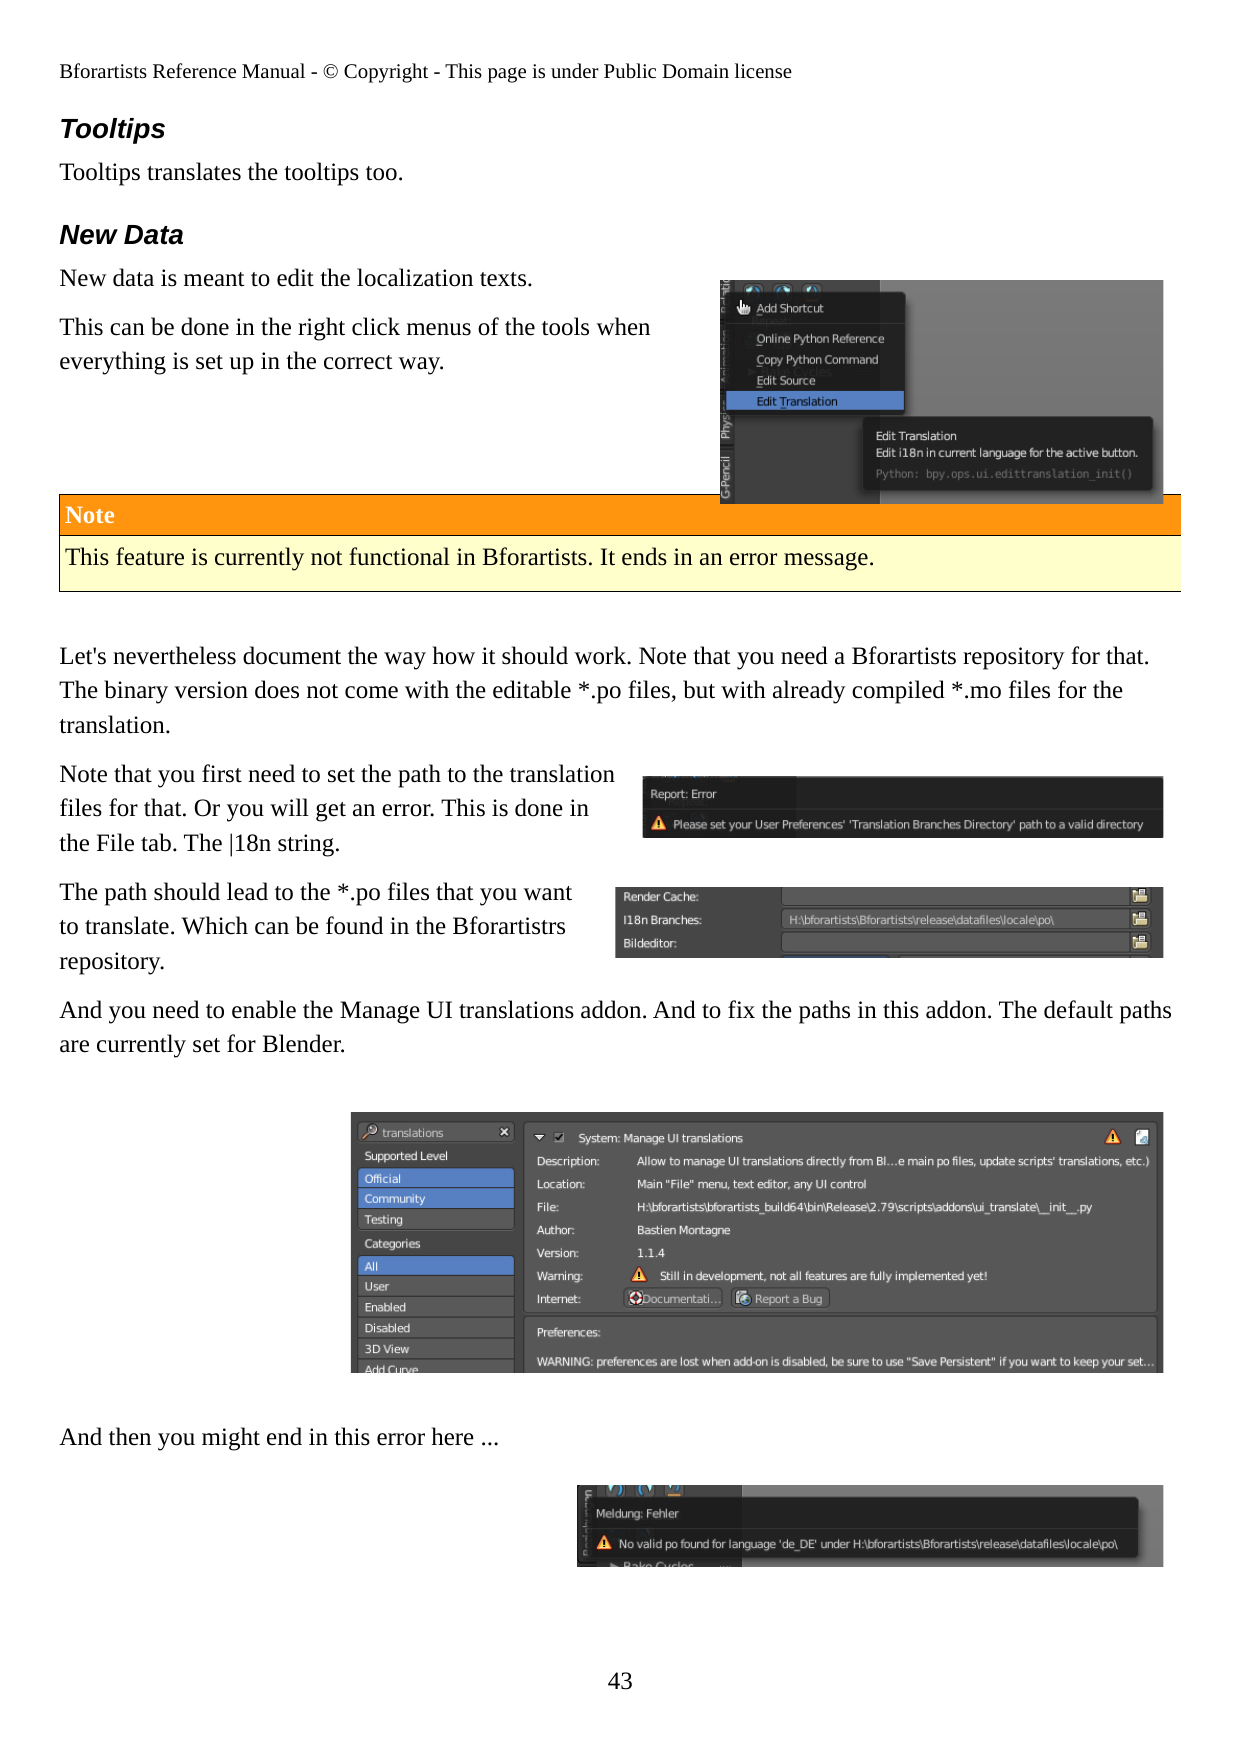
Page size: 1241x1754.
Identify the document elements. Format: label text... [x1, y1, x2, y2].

picture [615, 887, 1164, 958]
text New data is meant to edit the localization texts. [59, 263, 1181, 292]
picture [577, 1485, 1164, 1567]
table_cell This feature is currently not functional in Bforartists. It ends in an error message. [60, 536, 1181, 591]
subtitle New Data [59, 218, 1181, 250]
text The path should lead to the *.po files that you want to translate. Which can be found in the Bforartistrs repository. [59, 877, 1181, 974]
text Note that you first need to set the path to the translation files for that. Or you will get an error. This is done in the File tab. The |18n string. [59, 759, 1181, 857]
text This can be done in the right click menus of the tools when everything is set up in the correct way. [59, 312, 720, 375]
table_header Note [60, 495, 1181, 535]
picture [350, 1112, 1164, 1373]
text And you need to enable the Manage UI translations addon. And to fix the paths in this addon. The default paths are currently set for Blender. [59, 995, 1181, 1058]
picture [720, 280, 1164, 504]
text Tooltips translates the tooltips too. [59, 157, 1181, 186]
subtitle Tooltips [59, 113, 1181, 144]
text Let's nevertheless document the way how it should work. Note that you need a Bforartists repository for that. The binary version does not come with the editable *.po files, but with already compiled *.mo files for the translation. [59, 641, 1181, 738]
picture [642, 776, 1164, 838]
text And then you might end in this error here ... [59, 1422, 1181, 1451]
